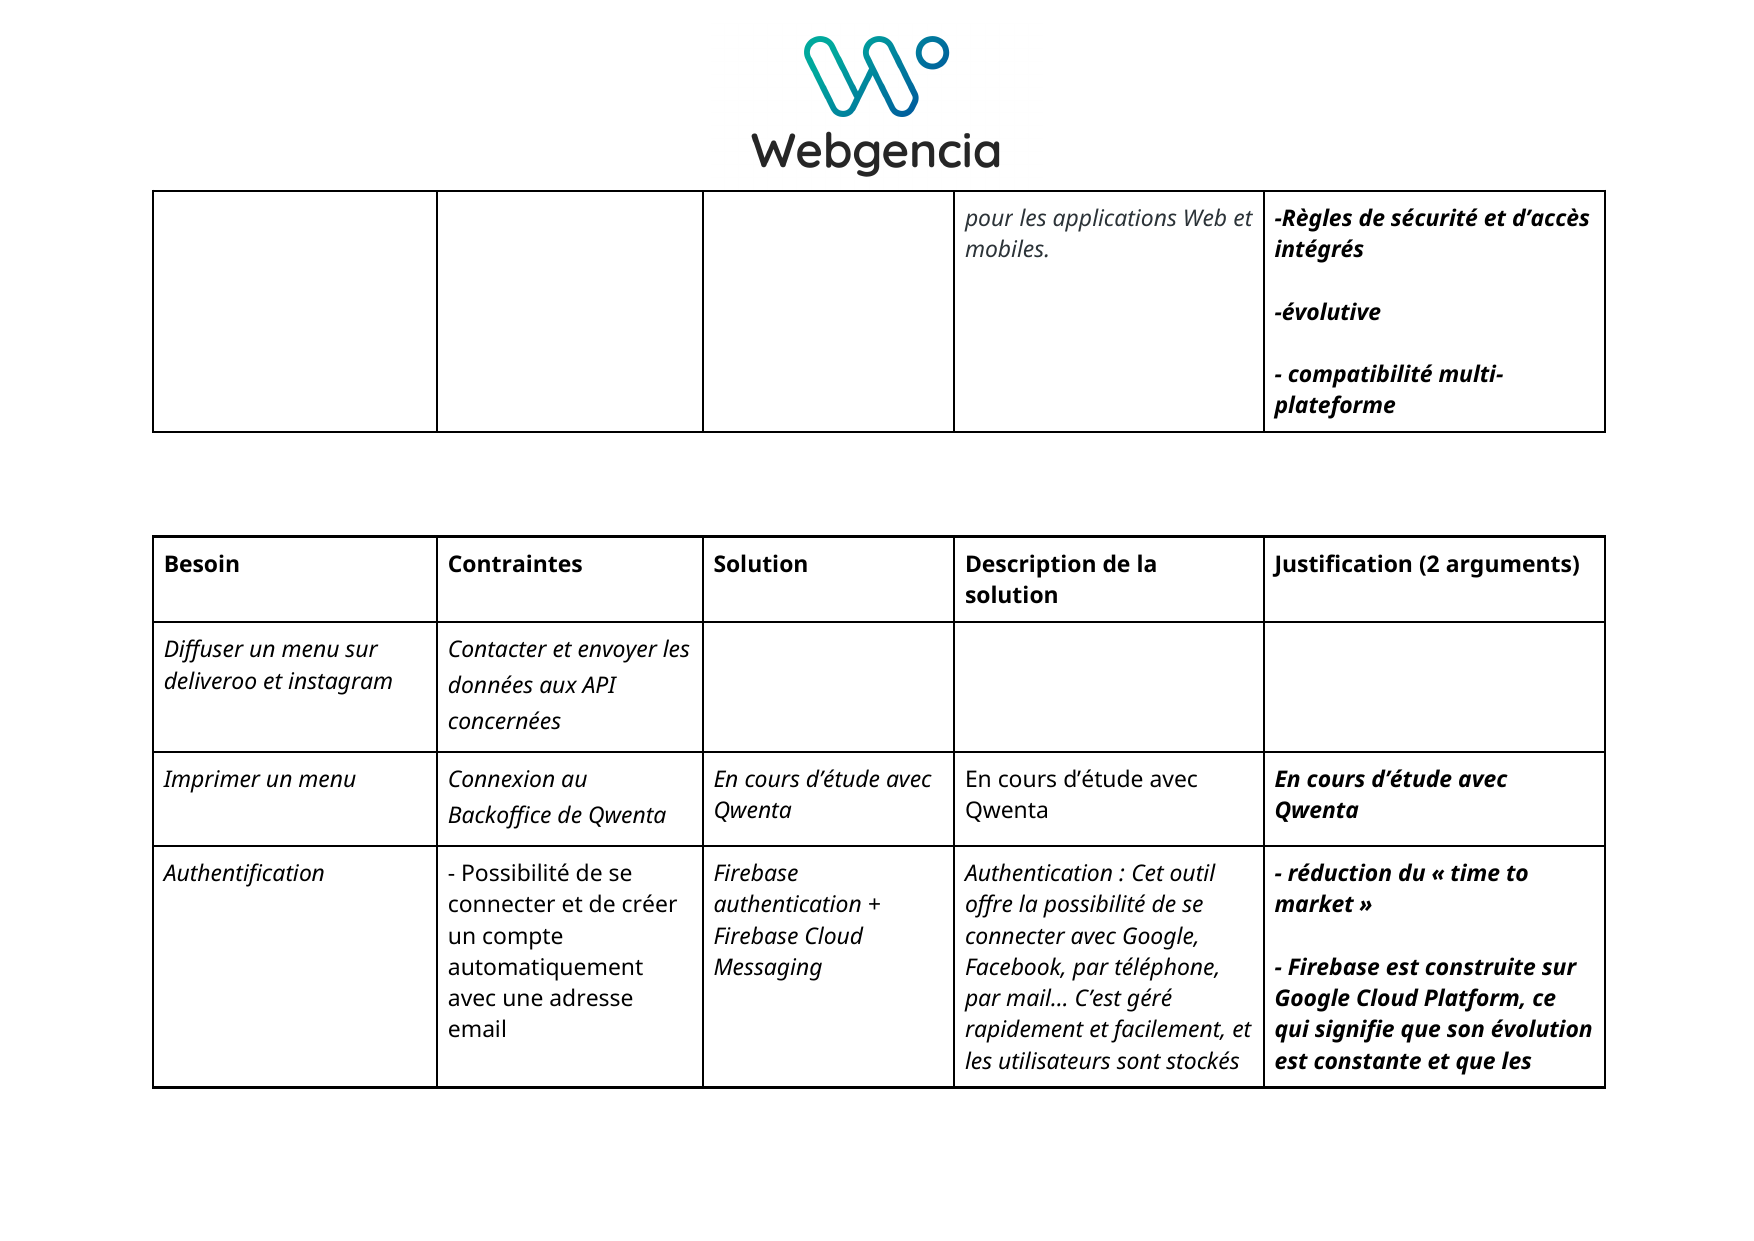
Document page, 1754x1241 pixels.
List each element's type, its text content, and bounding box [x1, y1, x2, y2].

table_cell [704, 192, 953, 431]
table_cell Imprimer un menu [154, 753, 436, 845]
table_cell En cours d’étude avec Qwenta [704, 753, 953, 845]
table_cell [438, 192, 702, 431]
table_cell Contacter et envoyer les données aux API concernées [438, 623, 702, 751]
table_header Solution [704, 538, 953, 621]
table_cell Diffuser un menu sur deliveroo et instagram [154, 623, 436, 751]
table_cell En cours d’étude avec Qwenta [955, 753, 1263, 845]
table_cell - réduction du « time to market » - Firebase est construite sur Google Cloud Platform, ce qui signifie que son évolution est constante et que les [1265, 847, 1604, 1086]
table_cell [704, 623, 953, 751]
table_header Contraintes [438, 538, 702, 621]
table_cell -Règles de sécurité et d’accès intégrés -évolutive - compatibilité multi-plateforme [1265, 192, 1604, 431]
table_cell - Possibilité de se connecter et de créer un compte automatiquement avec une adresse email [438, 847, 702, 1086]
table_cell Authentification [154, 847, 436, 1086]
table_cell Connexion au Backoffice de Qwenta [438, 753, 702, 845]
table_header Justification (2 arguments) [1265, 538, 1604, 621]
table_header Description de la solution [955, 538, 1263, 621]
table_cell En cours d’étude avec Qwenta [1265, 753, 1604, 845]
table_cell [1265, 623, 1604, 751]
table_cell [955, 623, 1263, 751]
picture [710, 23, 1043, 190]
table_cell Authentication : Cet outil offre la possibilité de se connecter avec Google, Facebook, par téléphone, par mail… C’est géré rapidement et facilement, et les utilisateurs sont stockés [955, 847, 1263, 1086]
table_cell Firebase authentication + Firebase Cloud Messaging [704, 847, 953, 1086]
table_header Besoin [154, 538, 436, 621]
table_cell pour les applications Web et mobiles. [955, 192, 1263, 431]
table_cell [154, 192, 436, 431]
